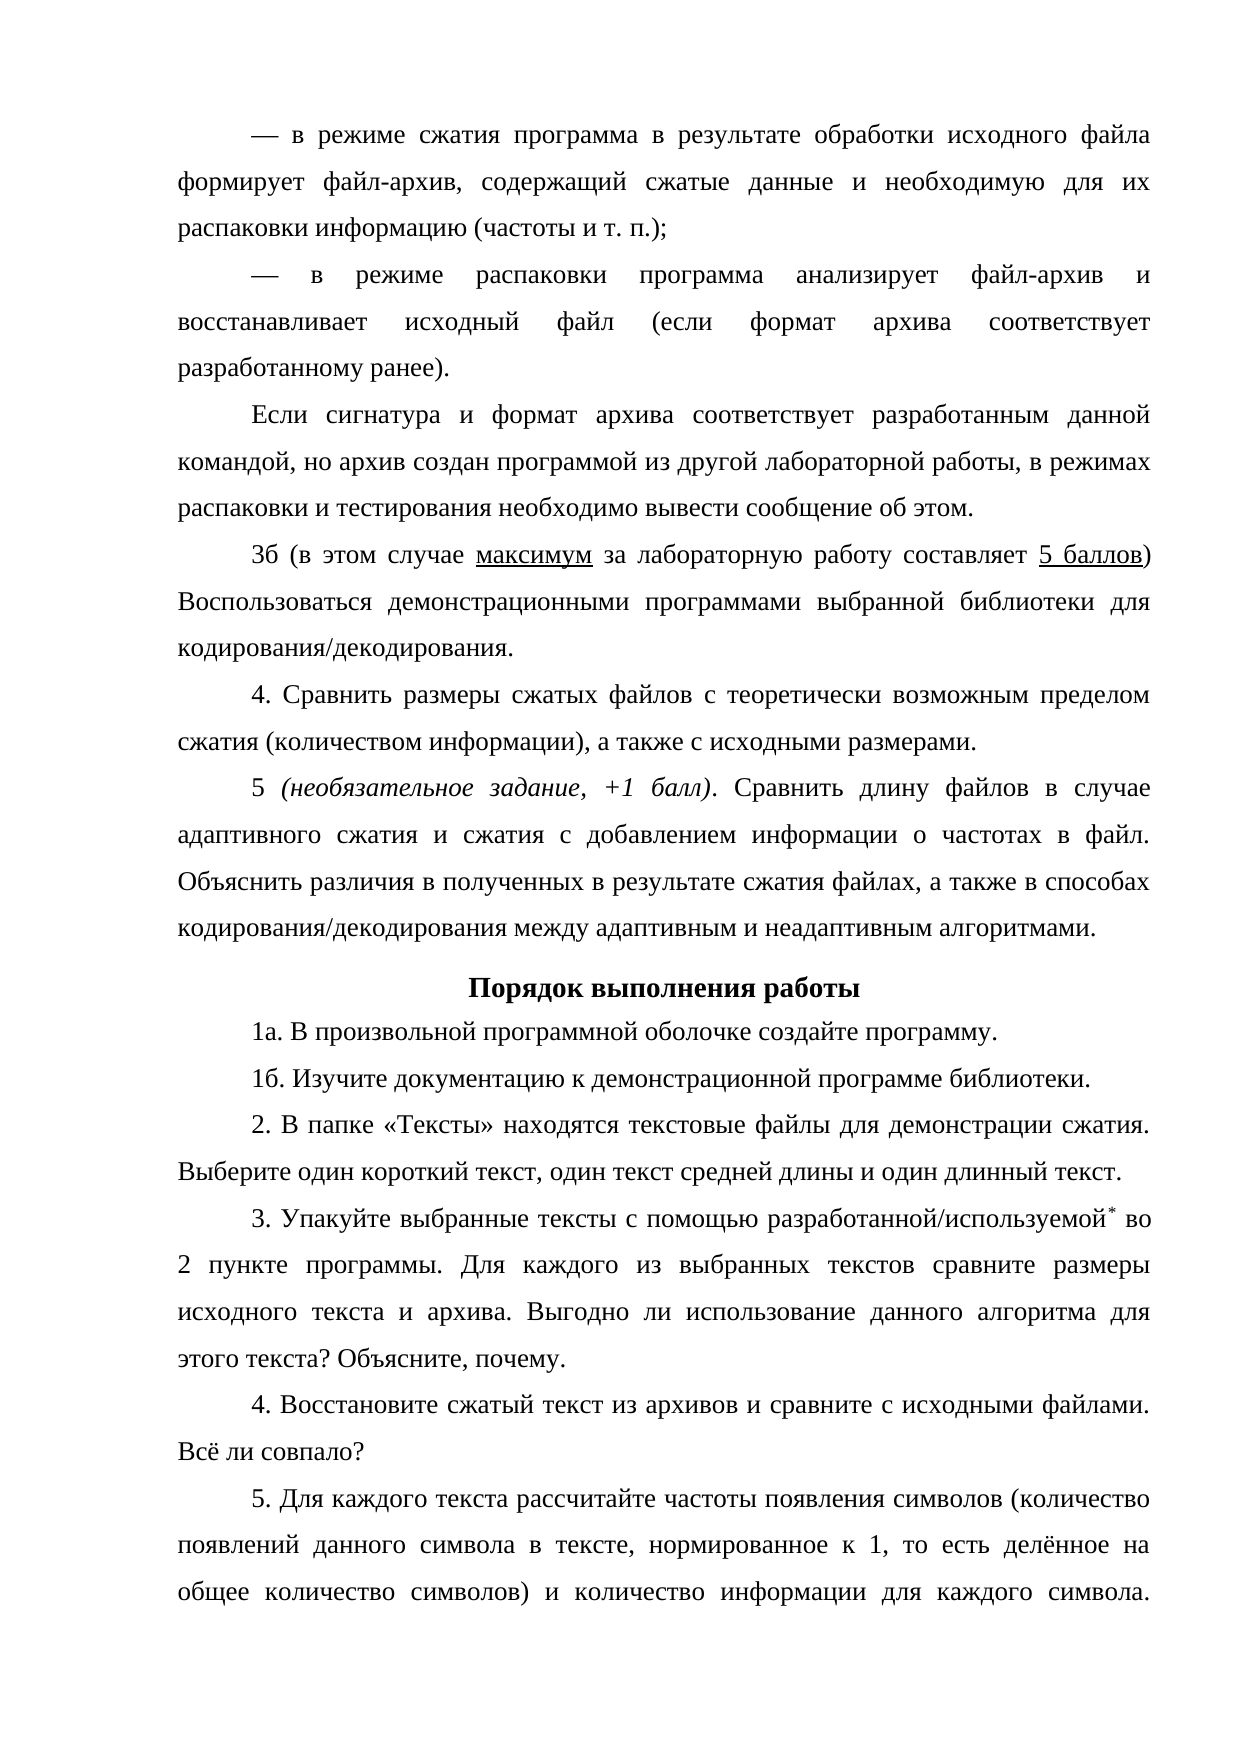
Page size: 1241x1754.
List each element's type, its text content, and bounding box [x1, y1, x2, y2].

text 1б. Изучите документацию к демонстрационной программе библиотеки. [177, 1062, 1152, 1093]
text 5. Для каждого текста рассчитайте частоты появления символов (количество появлений данного символа в тексте, нормированное к 1, то есть делённое на общее количество символов) и количество информации для каждого символа. [177, 1482, 1152, 1606]
text 4. Восстановите сжатый текст из архивов и сравните с исходными файлами. Всё ли совпало? [177, 1388, 1152, 1466]
text 5 (необязательное задание, +1 балл). Сравнить длину файлов в случае адаптивного сжатия и сжатия с добавлением информации о частотах в файл. Объяснить различия в полученных в результате сжатия файлах, а также в способах кодирования/декодирования между адаптивным и неадаптивным алгоритмами. [177, 771, 1152, 943]
text — в режиме сжатия программа в результате обработки исходного файла формирует файл-архив, содержащий сжатые данные и необходимую для их распаковки информацию (частоты и т. п.); [177, 118, 1152, 243]
text 1а. В произвольной программной оболочке создайте программу. [177, 1015, 1152, 1046]
text Если сигнатура и формат архива соответствует разработанным данной командой, но архив создан программой из другой лабораторной работы, в режимах распаковки и тестирования необходимо вывести сообщение об этом. [177, 398, 1152, 523]
text 4. Сравнить размеры сжатых файлов с теоретически возможным пределом сжатия (количеством информации), а также с исходными размерами. [177, 678, 1152, 756]
text 3. Упакуйте выбранные тексты с помощью разработанной/используемой* во 2 пункте программы. Для каждого из выбранных текстов сравните размеры исходного текста и архива. Выгодно ли использование данного алгоритма для этого текста? Объясните, почему. [177, 1202, 1152, 1373]
text 2. В папке «Тексты» находятся текстовые файлы для демонстрации сжатия. Выберите один короткий текст, один текст средней длины и один длинный текст. [177, 1108, 1152, 1186]
text 3б (в этом случае максимум за лабораторную работу составляет 5 баллов) Воспользоваться демонстрационными программами выбранной библиотеки для кодирования/декодирования. [177, 538, 1152, 663]
text — в режиме распаковки программа анализирует файл-архив и восстанавливает исходный файл (если формат архива соответствует разработанному ранее). [177, 258, 1152, 383]
subtitle Порядок выполнения работы [177, 970, 1152, 1003]
